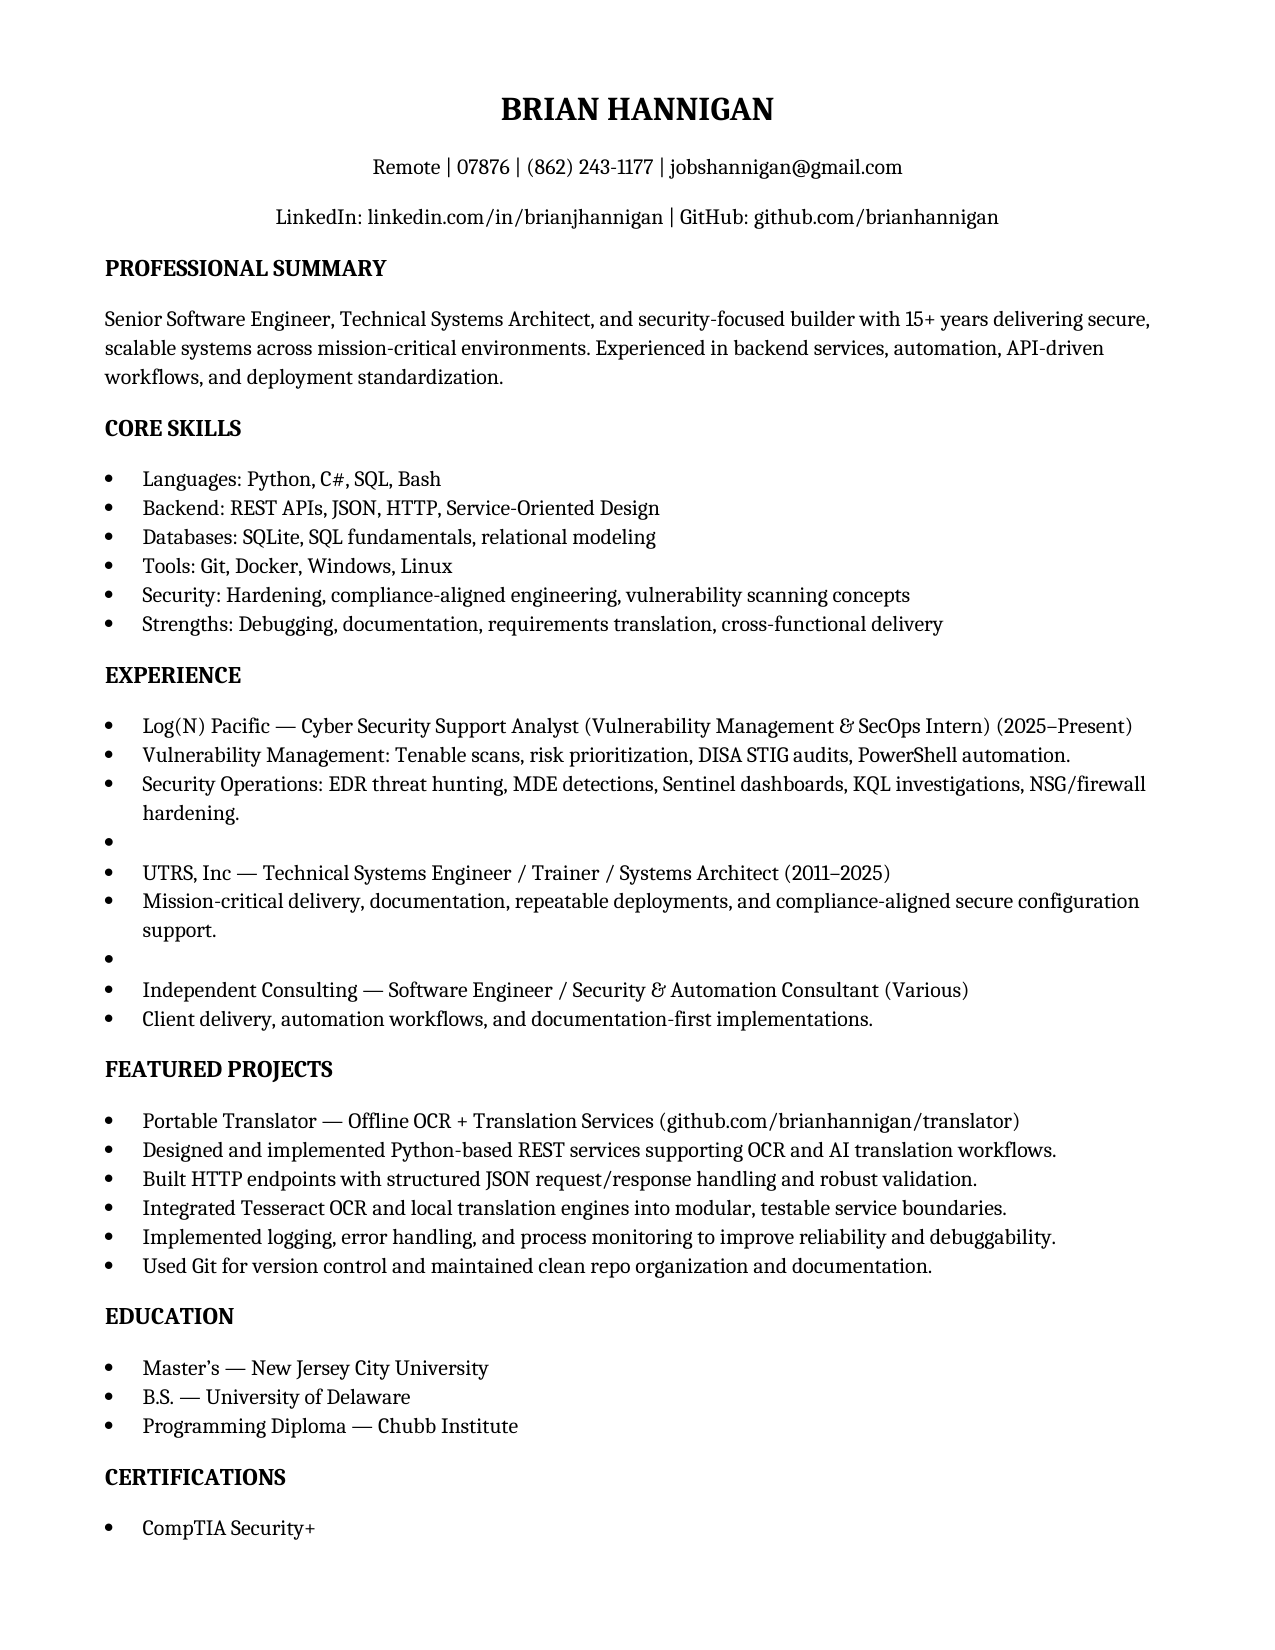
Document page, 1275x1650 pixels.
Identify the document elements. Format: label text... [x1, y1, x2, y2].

text EDUCATION [105, 1303, 1170, 1331]
list Vulnerability Management: Tenable scans, risk prioritization, DISA STIG audits, PowerShell automation. [105, 743, 1170, 768]
list Languages: Python, C#, SQL, Bash [105, 467, 1170, 492]
text EXPERIENCE [105, 662, 1170, 689]
list Strengths: Debugging, documentation, requirements translation, cross-functional delivery [105, 612, 1170, 637]
text Senior Software Engineer, Technical Systems Architect, and security-focused builder with 15+ years delivering secure, scalable systems across mission-critical environments. Experienced in backend services, automation, API-driven workflows, and deployment standardization. [105, 307, 1170, 390]
text FEATURED PROJECTS [105, 1056, 1170, 1084]
list Databases: SQLite, SQL fundamentals, relational modeling [105, 525, 1170, 550]
list Implemented logging, error handling, and process monitoring to improve reliability and debuggability. [105, 1224, 1170, 1250]
list Mission-critical delivery, documentation, repeatable deployments, and compliance-aligned secure configuration support. [105, 889, 1170, 943]
list Security: Hardening, compliance-aligned engineering, vulnerability scanning concepts [105, 583, 1170, 608]
list Designed and implemented Python-based REST services supporting OCR and AI translation workflows. [105, 1138, 1170, 1163]
list Used Git for version control and maintained clean repo organization and documentation. [105, 1253, 1170, 1279]
list Security Operations: EDR threat hunting, MDE detections, Sentinel dashboards, KQL investigations, NSG/firewall hardening. [105, 772, 1170, 826]
list Integrated Tesseract OCR and local translation engines into modular, testable service boundaries. [105, 1196, 1170, 1221]
list Independent Consulting — Software Engineer / Security & Automation Consultant (Various) [105, 977, 1170, 1003]
list Tools: Git, Docker, Windows, Linux [105, 554, 1170, 579]
text LinkedIn: linkedin.com/in/brianjhannigan | GitHub: github.com/brianhannigan [105, 205, 1170, 230]
list Master’s — New Jersey City University [105, 1356, 1170, 1381]
list Built HTTP endpoints with structured JSON request/response handling and robust validation. [105, 1167, 1170, 1192]
text Remote | 07876 | (862) 243-1177 | jobshannigan@gmail.com [105, 155, 1170, 180]
list Portable Translator — Offline OCR + Translation Services (github.com/brianhannigan/translator) [105, 1109, 1170, 1134]
text CERTIFICATIONS [105, 1463, 1170, 1491]
list B.S. — University of Delaware [105, 1385, 1170, 1410]
list Backend: REST APIs, JSON, HTTP, Service-Oriented Design [105, 496, 1170, 521]
list Log(N) Pacific — Cyber Security Support Analyst (Vulnerability Management & SecOps Intern) (2025–Present) [105, 714, 1170, 739]
text CORE SKILLS [105, 415, 1170, 442]
text PROFESSIONAL SUMMARY [105, 254, 1170, 282]
text BRIAN HANNIGAN [105, 90, 1170, 128]
list UTRS, Inc — Technical Systems Engineer / Trainer / Systems Architect (2011–2025) [105, 860, 1170, 886]
list Client delivery, automation workflows, and documentation-first implementations. [105, 1006, 1170, 1032]
list Programming Diploma — Chubb Institute [105, 1414, 1170, 1439]
list CompTIA Security+ [105, 1516, 1170, 1541]
